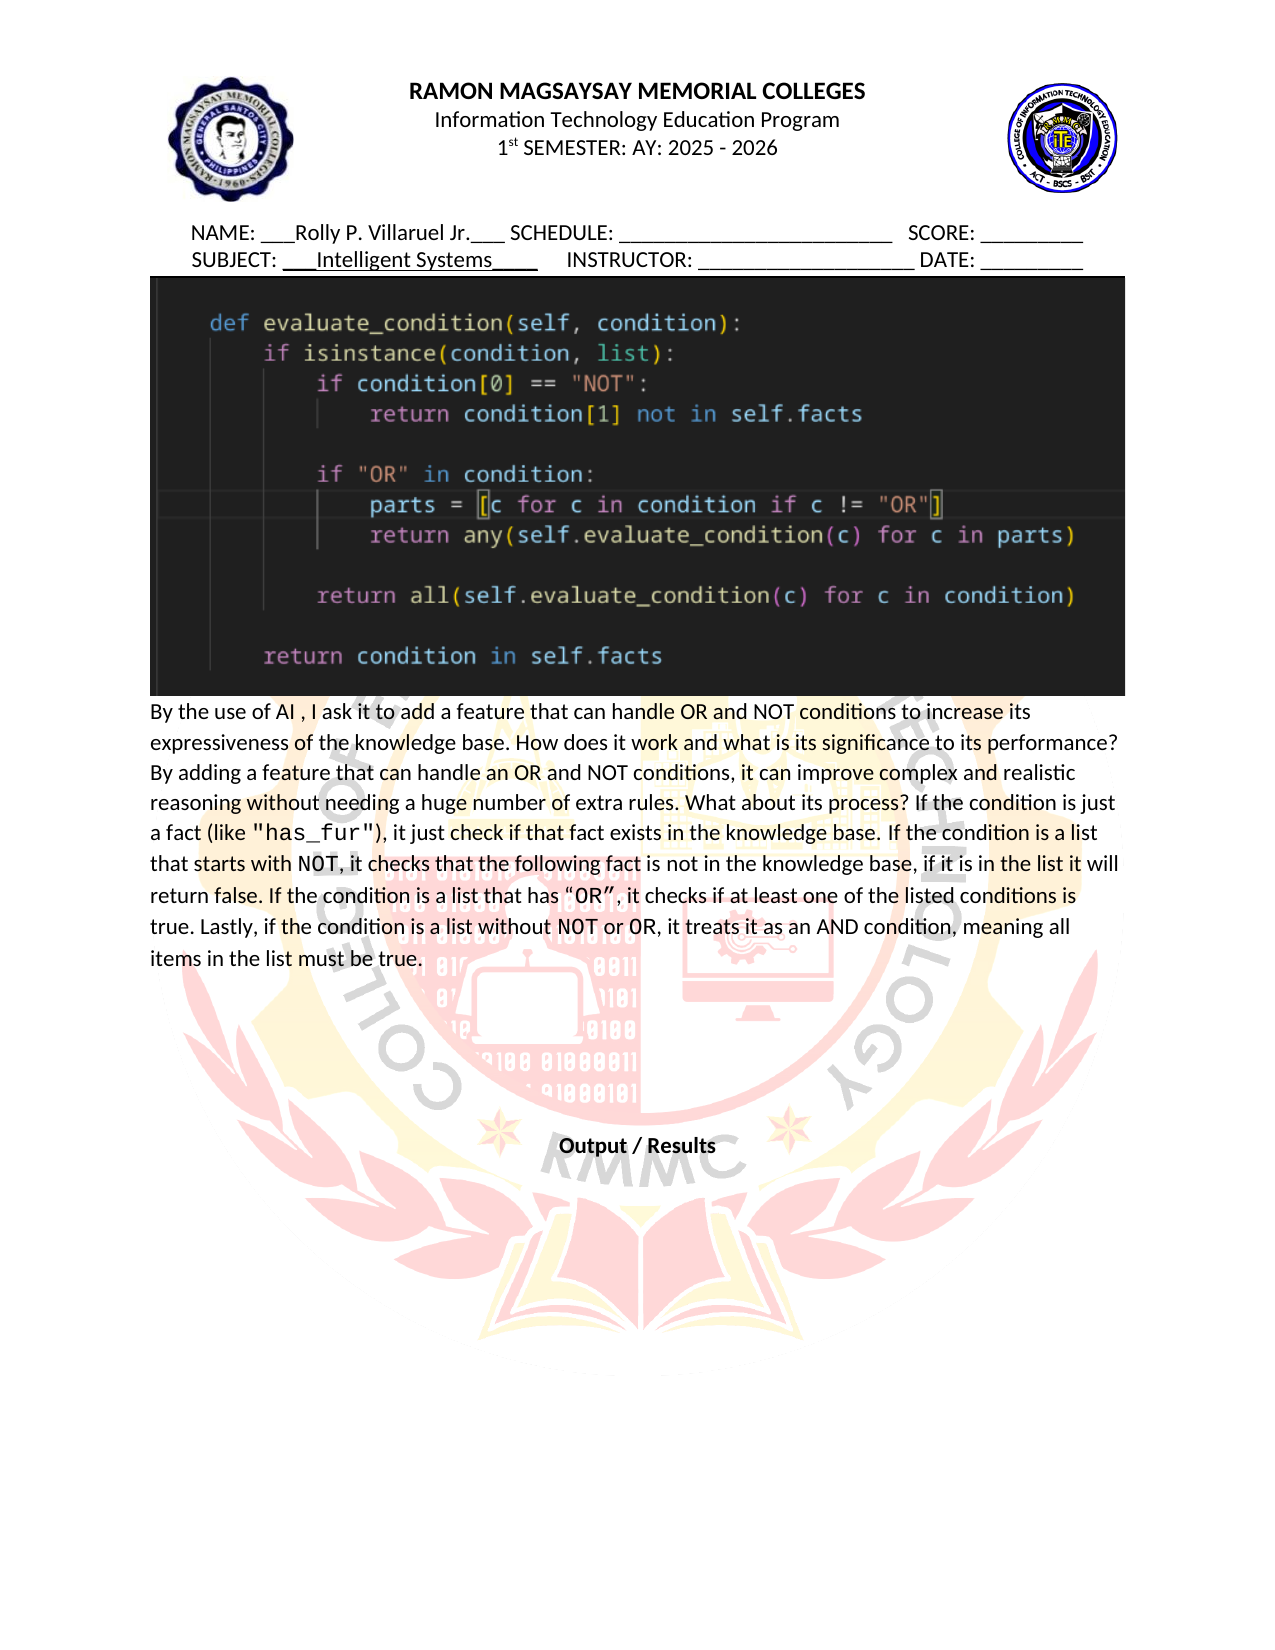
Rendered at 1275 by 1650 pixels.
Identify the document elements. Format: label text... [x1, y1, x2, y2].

picture [1000, 76, 1125, 202]
picture [167, 76, 294, 202]
picture [150, 278, 1125, 696]
text By the use of AI , I ask it to add a feature that can handle OR and NOT conditions to increase its expressiveness of the knowledge base. How does it work and what is its significance to its performance? By adding a feature that can handle an OR and NOT conditions, it can improve complex and realistic reasoning without needing a huge number of extra rules. What about its process? If the condition is just a fact (like "has_fur"), it just check if that fact exists in the knowledge base. If the condition is a list that starts with NOT, it checks that the following fact is not in the knowledge base, if it is in the list it will return false. If the condition is a list that has “OR”, it checks if at least one of the listed conditions is true. Lastly, if the condition is a list without NOT or OR, it treats it as an AND condition, meaning all items in the list must be true. [150, 696, 1125, 972]
text Output / Results [150, 1131, 1125, 1159]
